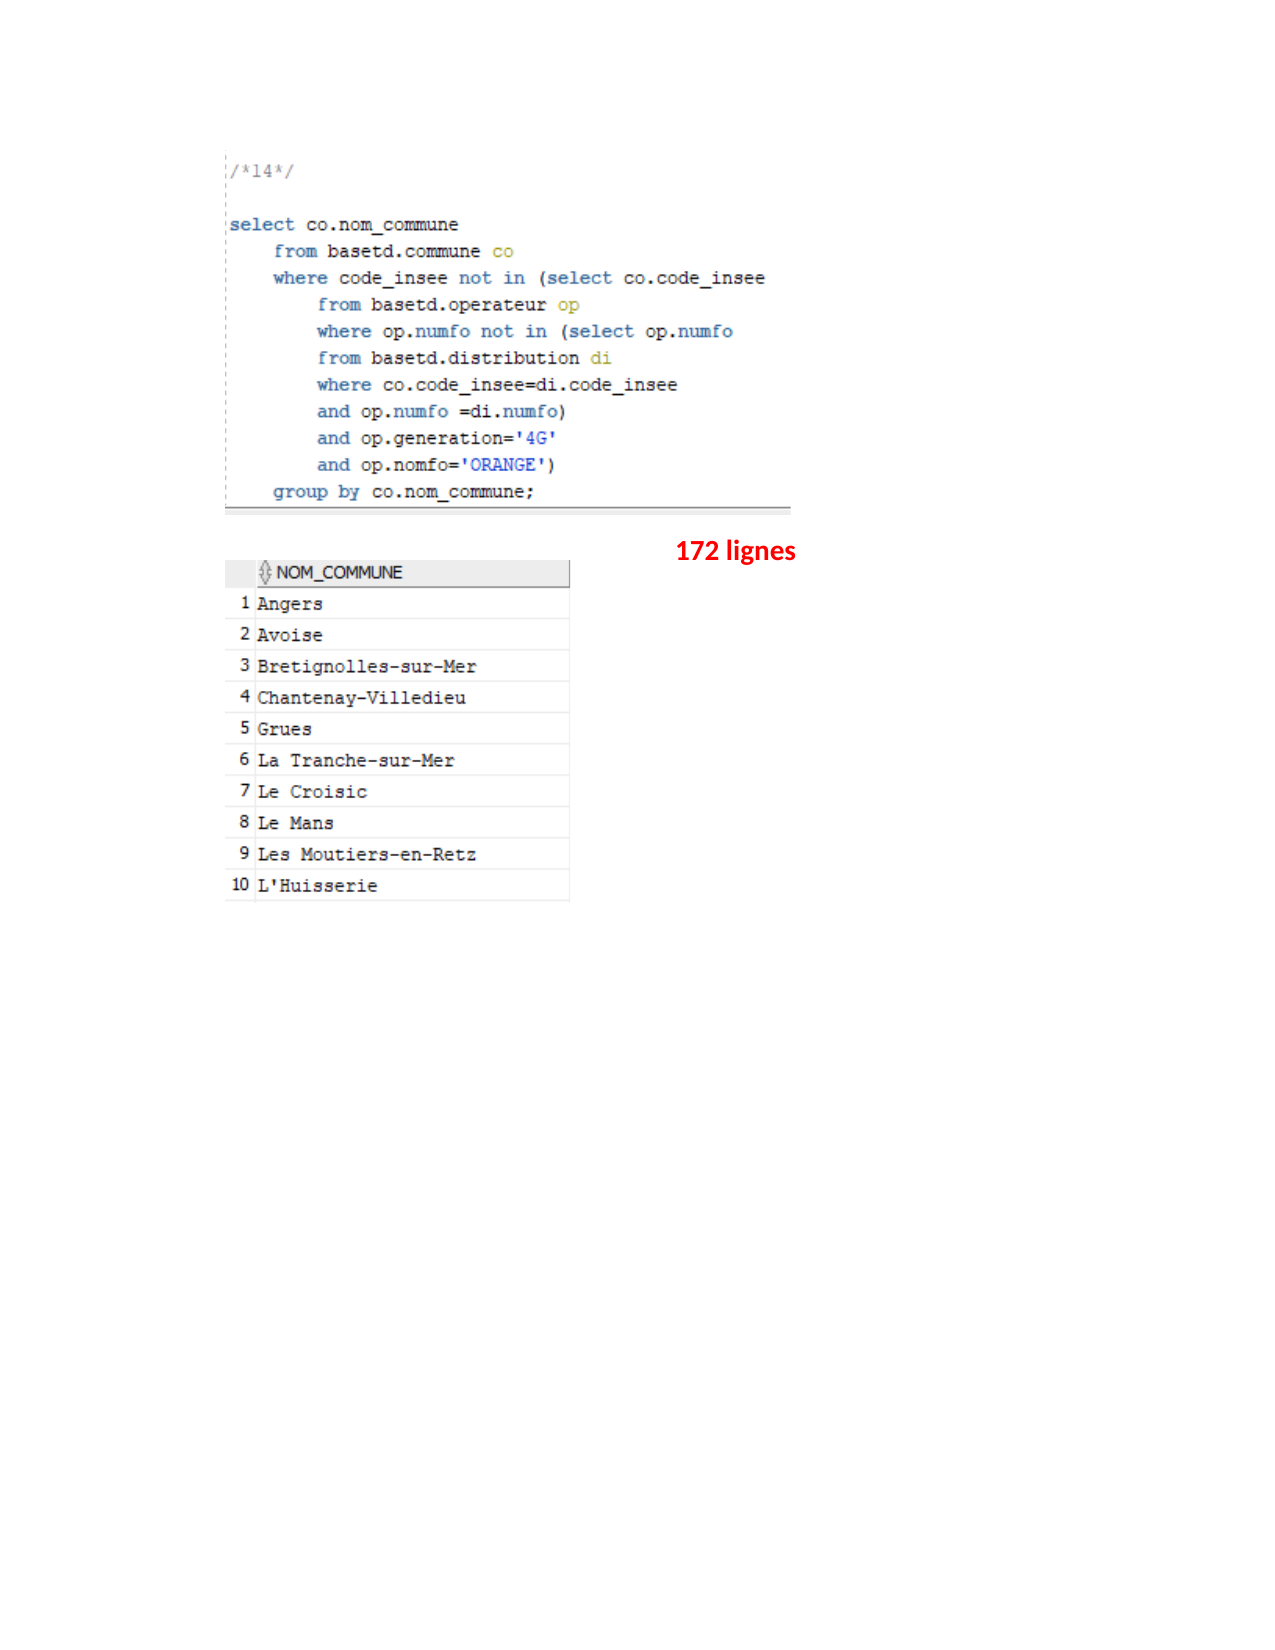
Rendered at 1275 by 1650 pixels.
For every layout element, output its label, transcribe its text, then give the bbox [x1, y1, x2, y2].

text 172 lignes [150, 532, 1125, 903]
